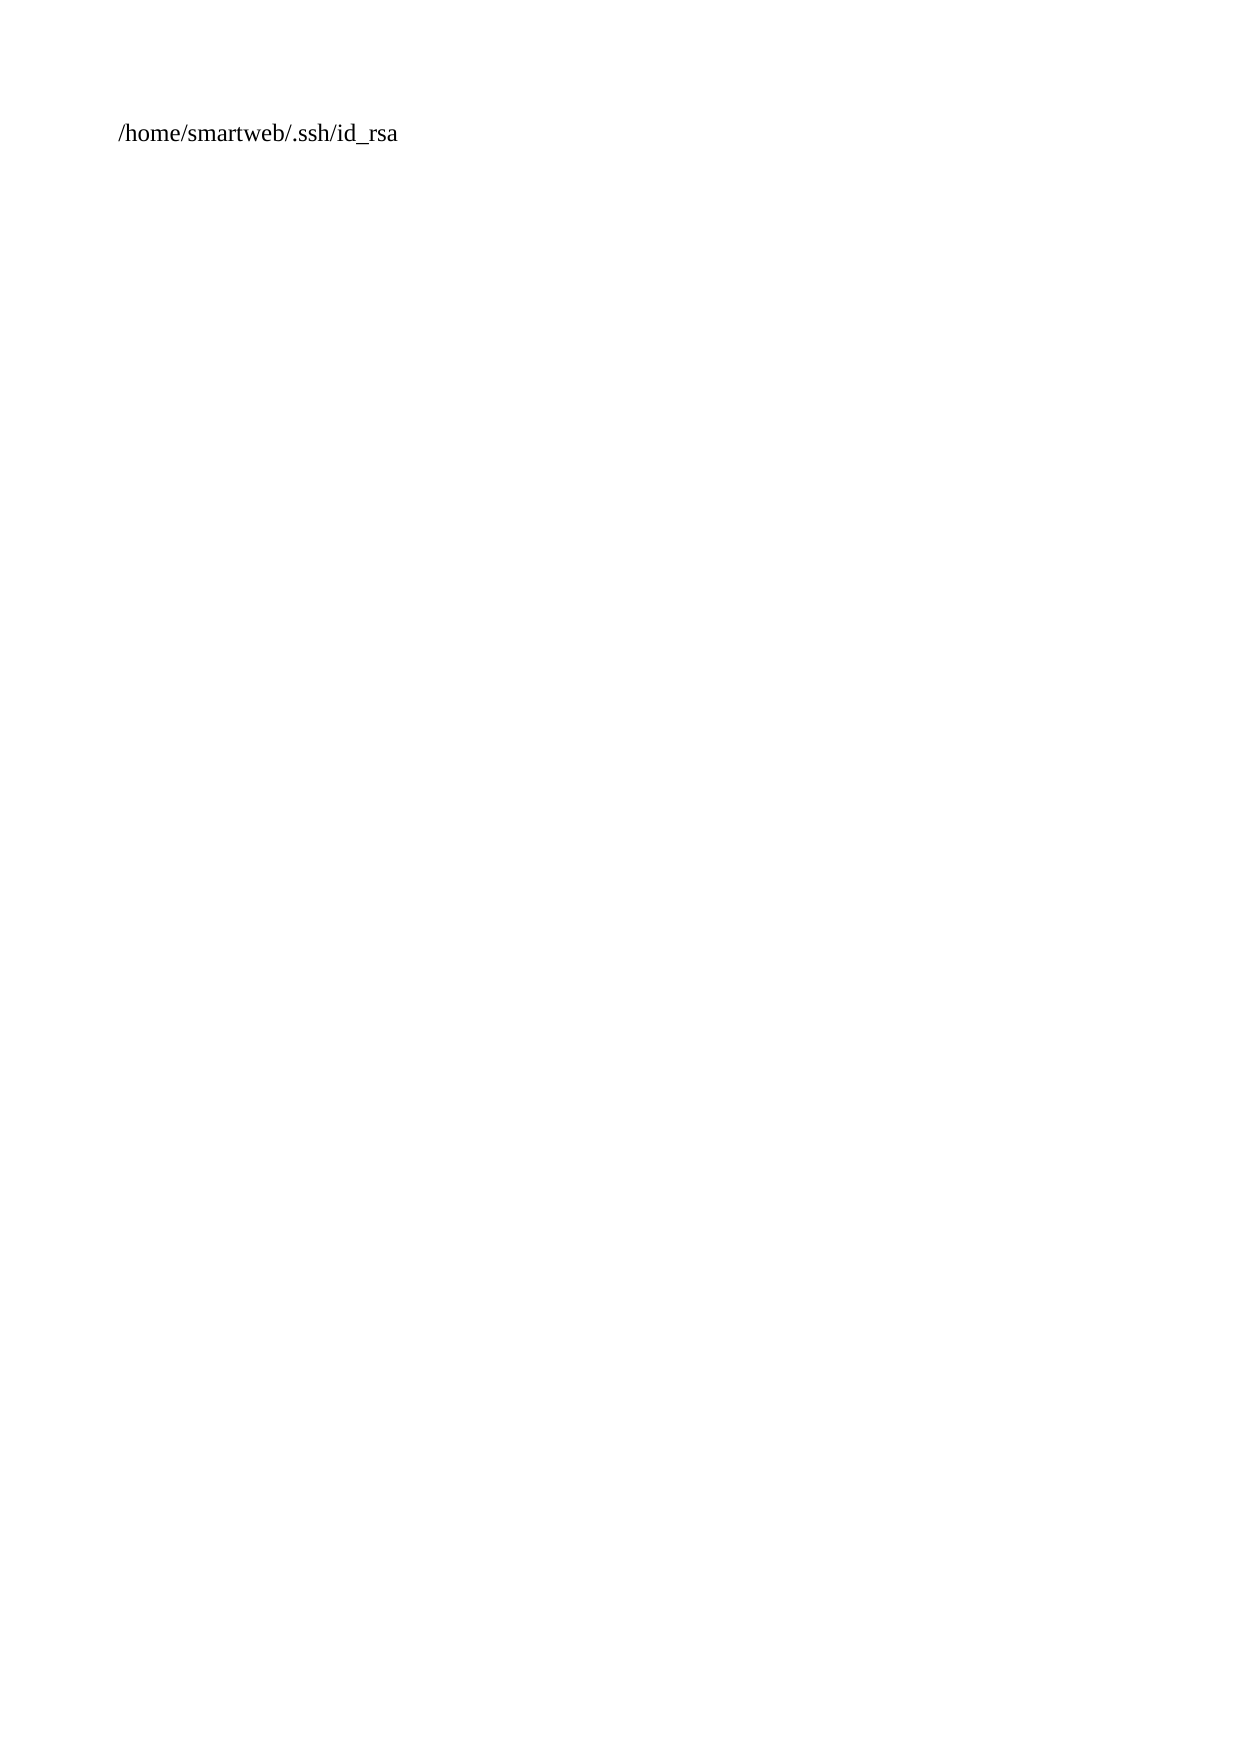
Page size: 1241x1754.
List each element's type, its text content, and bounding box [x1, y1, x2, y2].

text /home/smartweb/.ssh/id_rsa [118, 118, 1122, 147]
